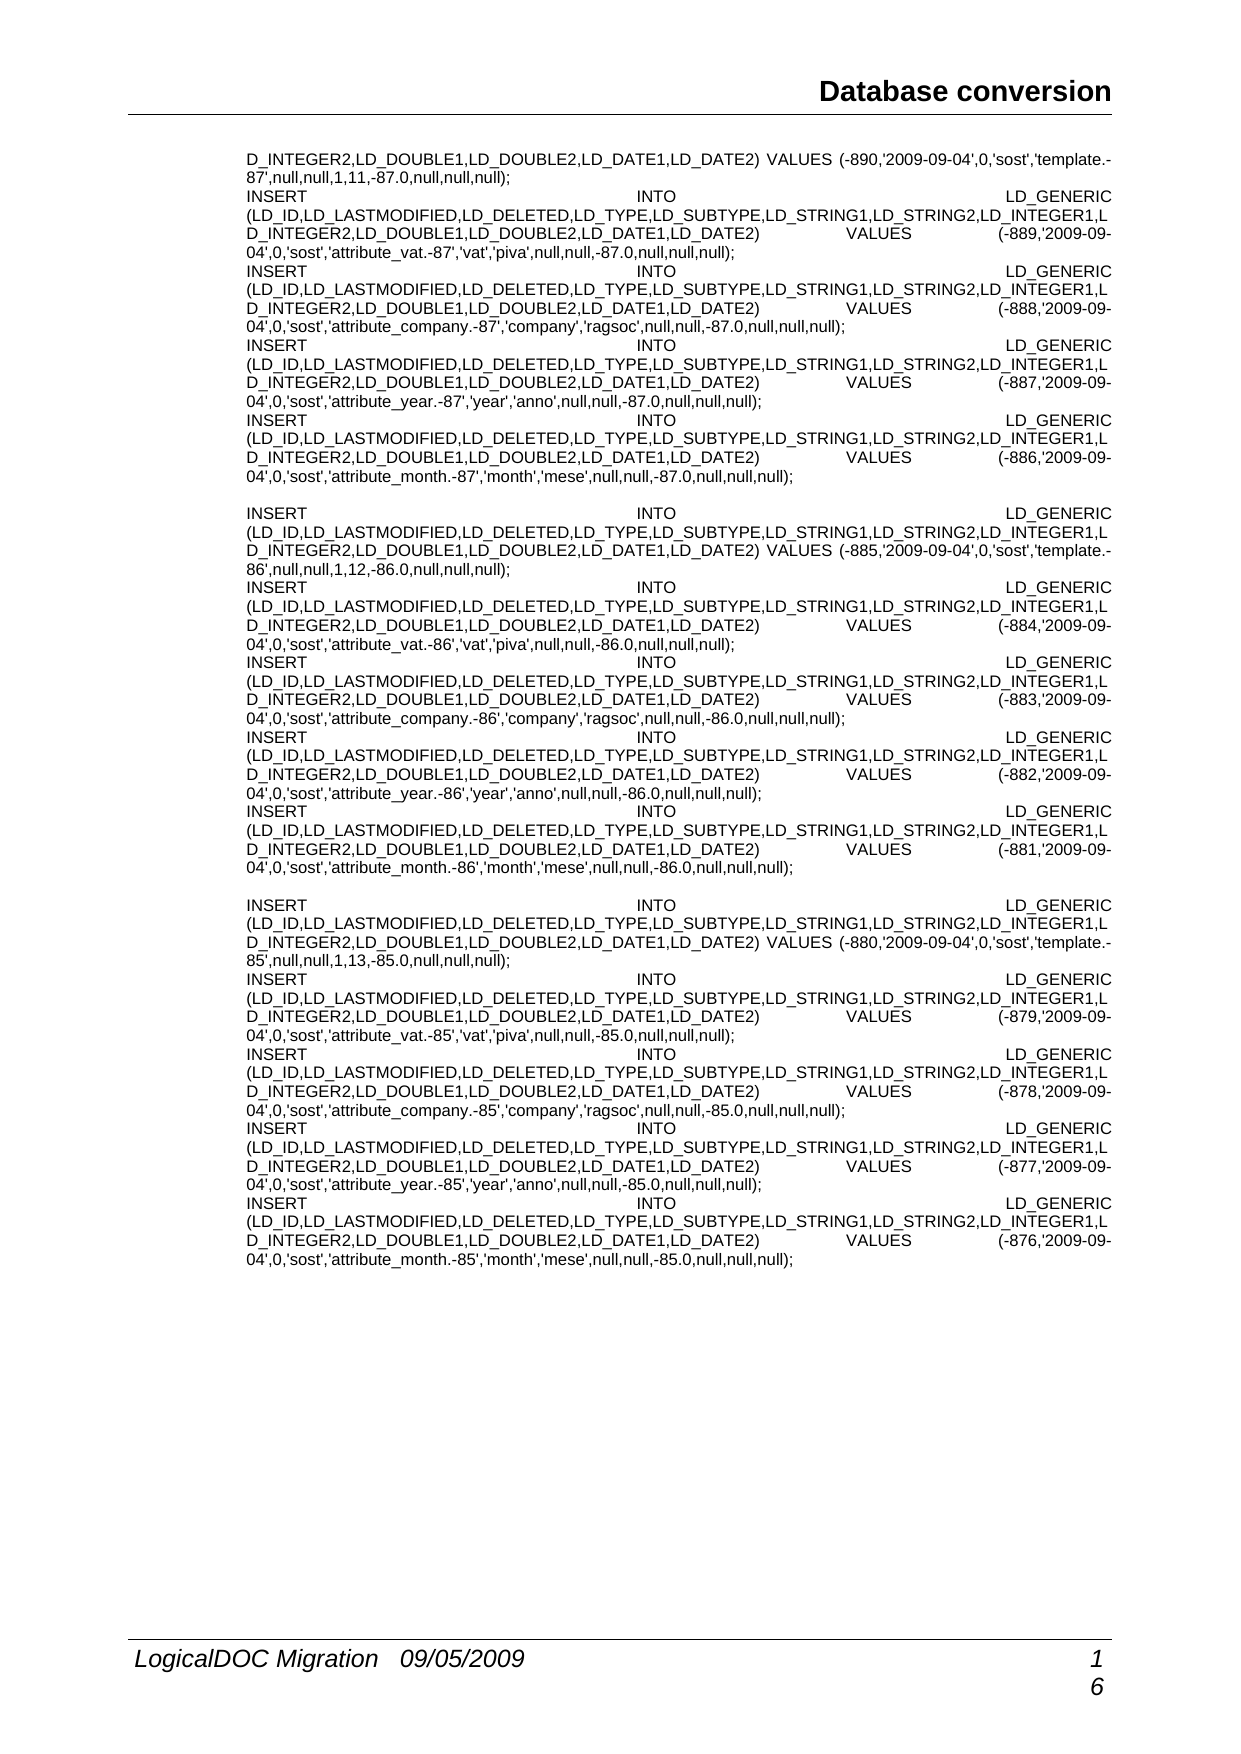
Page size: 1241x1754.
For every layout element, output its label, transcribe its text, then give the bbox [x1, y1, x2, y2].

text INSERT INTO LD_GENERIC (LD_ID,LD_LASTMODIFIED,LD_DELETED,LD_TYPE,LD_SUBTYPE,LD_STRING1,LD_STRING2,LD_INTEGER1,LD_INTEGER2,LD_DOUBLE1,LD_DOUBLE2,LD_DATE1,LD_DATE2) VALUES (-879,'2009-09-04',0,'sost','attribute_vat.-85','vat','piva',null,null,-85.0,null,null,null); [246, 970, 1112, 1045]
text INSERT INTO LD_GENERIC (LD_ID,LD_LASTMODIFIED,LD_DELETED,LD_TYPE,LD_SUBTYPE,LD_STRING1,LD_STRING2,LD_INTEGER1,LD_INTEGER2,LD_DOUBLE1,LD_DOUBLE2,LD_DATE1,LD_DATE2) VALUES (-886,'2009-09-04',0,'sost','attribute_month.-87','month','mese',null,null,-87.0,null,null,null); [246, 411, 1112, 486]
text INSERT INTO LD_GENERIC (LD_ID,LD_LASTMODIFIED,LD_DELETED,LD_TYPE,LD_SUBTYPE,LD_STRING1,LD_STRING2,LD_INTEGER1,LD_INTEGER2,LD_DOUBLE1,LD_DOUBLE2,LD_DATE1,LD_DATE2) VALUES (-883,'2009-09-04',0,'sost','attribute_company.-86','company','ragsoc',null,null,-86.0,null,null,null); [246, 653, 1112, 728]
text INSERT INTO LD_GENERIC (LD_ID,LD_LASTMODIFIED,LD_DELETED,LD_TYPE,LD_SUBTYPE,LD_STRING1,LD_STRING2,LD_INTEGER1,LD_INTEGER2,LD_DOUBLE1,LD_DOUBLE2,LD_DATE1,LD_DATE2) VALUES (-885,'2009-09-04',0,'sost','template.-86',null,null,1,12,-86.0,null,null,null); [246, 504, 1112, 579]
text INSERT INTO LD_GENERIC (LD_ID,LD_LASTMODIFIED,LD_DELETED,LD_TYPE,LD_SUBTYPE,LD_STRING1,LD_STRING2,LD_INTEGER1,LD_INTEGER2,LD_DOUBLE1,LD_DOUBLE2,LD_DATE1,LD_DATE2) VALUES (-877,'2009-09-04',0,'sost','attribute_year.-85','year','anno',null,null,-85.0,null,null,null); [246, 1119, 1112, 1194]
text D_INTEGER2,LD_DOUBLE1,LD_DOUBLE2,LD_DATE1,LD_DATE2) VALUES (-890,'2009-09-04',0,'sost','template.-87',null,null,1,11,-87.0,null,null,null); [246, 150, 1112, 187]
text INSERT INTO LD_GENERIC (LD_ID,LD_LASTMODIFIED,LD_DELETED,LD_TYPE,LD_SUBTYPE,LD_STRING1,LD_STRING2,LD_INTEGER1,LD_INTEGER2,LD_DOUBLE1,LD_DOUBLE2,LD_DATE1,LD_DATE2) VALUES (-880,'2009-09-04',0,'sost','template.-85',null,null,1,13,-85.0,null,null,null); [246, 896, 1112, 970]
text INSERT INTO LD_GENERIC (LD_ID,LD_LASTMODIFIED,LD_DELETED,LD_TYPE,LD_SUBTYPE,LD_STRING1,LD_STRING2,LD_INTEGER1,LD_INTEGER2,LD_DOUBLE1,LD_DOUBLE2,LD_DATE1,LD_DATE2) VALUES (-882,'2009-09-04',0,'sost','attribute_year.-86','year','anno',null,null,-86.0,null,null,null); [246, 728, 1112, 803]
text INSERT INTO LD_GENERIC (LD_ID,LD_LASTMODIFIED,LD_DELETED,LD_TYPE,LD_SUBTYPE,LD_STRING1,LD_STRING2,LD_INTEGER1,LD_INTEGER2,LD_DOUBLE1,LD_DOUBLE2,LD_DATE1,LD_DATE2) VALUES (-884,'2009-09-04',0,'sost','attribute_vat.-86','vat','piva',null,null,-86.0,null,null,null); [246, 579, 1112, 653]
text INSERT INTO LD_GENERIC (LD_ID,LD_LASTMODIFIED,LD_DELETED,LD_TYPE,LD_SUBTYPE,LD_STRING1,LD_STRING2,LD_INTEGER1,LD_INTEGER2,LD_DOUBLE1,LD_DOUBLE2,LD_DATE1,LD_DATE2) VALUES (-878,'2009-09-04',0,'sost','attribute_company.-85','company','ragsoc',null,null,-85.0,null,null,null); [246, 1045, 1112, 1119]
text INSERT INTO LD_GENERIC (LD_ID,LD_LASTMODIFIED,LD_DELETED,LD_TYPE,LD_SUBTYPE,LD_STRING1,LD_STRING2,LD_INTEGER1,LD_INTEGER2,LD_DOUBLE1,LD_DOUBLE2,LD_DATE1,LD_DATE2) VALUES (-887,'2009-09-04',0,'sost','attribute_year.-87','year','anno',null,null,-87.0,null,null,null); [246, 336, 1112, 411]
text INSERT INTO LD_GENERIC (LD_ID,LD_LASTMODIFIED,LD_DELETED,LD_TYPE,LD_SUBTYPE,LD_STRING1,LD_STRING2,LD_INTEGER1,LD_INTEGER2,LD_DOUBLE1,LD_DOUBLE2,LD_DATE1,LD_DATE2) VALUES (-876,'2009-09-04',0,'sost','attribute_month.-85','month','mese',null,null,-85.0,null,null,null); [246, 1194, 1112, 1269]
text INSERT INTO LD_GENERIC (LD_ID,LD_LASTMODIFIED,LD_DELETED,LD_TYPE,LD_SUBTYPE,LD_STRING1,LD_STRING2,LD_INTEGER1,LD_INTEGER2,LD_DOUBLE1,LD_DOUBLE2,LD_DATE1,LD_DATE2) VALUES (-889,'2009-09-04',0,'sost','attribute_vat.-87','vat','piva',null,null,-87.0,null,null,null); [246, 187, 1112, 262]
text INSERT INTO LD_GENERIC (LD_ID,LD_LASTMODIFIED,LD_DELETED,LD_TYPE,LD_SUBTYPE,LD_STRING1,LD_STRING2,LD_INTEGER1,LD_INTEGER2,LD_DOUBLE1,LD_DOUBLE2,LD_DATE1,LD_DATE2) VALUES (-881,'2009-09-04',0,'sost','attribute_month.-86','month','mese',null,null,-86.0,null,null,null); [246, 803, 1112, 877]
text INSERT INTO LD_GENERIC (LD_ID,LD_LASTMODIFIED,LD_DELETED,LD_TYPE,LD_SUBTYPE,LD_STRING1,LD_STRING2,LD_INTEGER1,LD_INTEGER2,LD_DOUBLE1,LD_DOUBLE2,LD_DATE1,LD_DATE2) VALUES (-888,'2009-09-04',0,'sost','attribute_company.-87','company','ragsoc',null,null,-87.0,null,null,null); [246, 262, 1112, 336]
